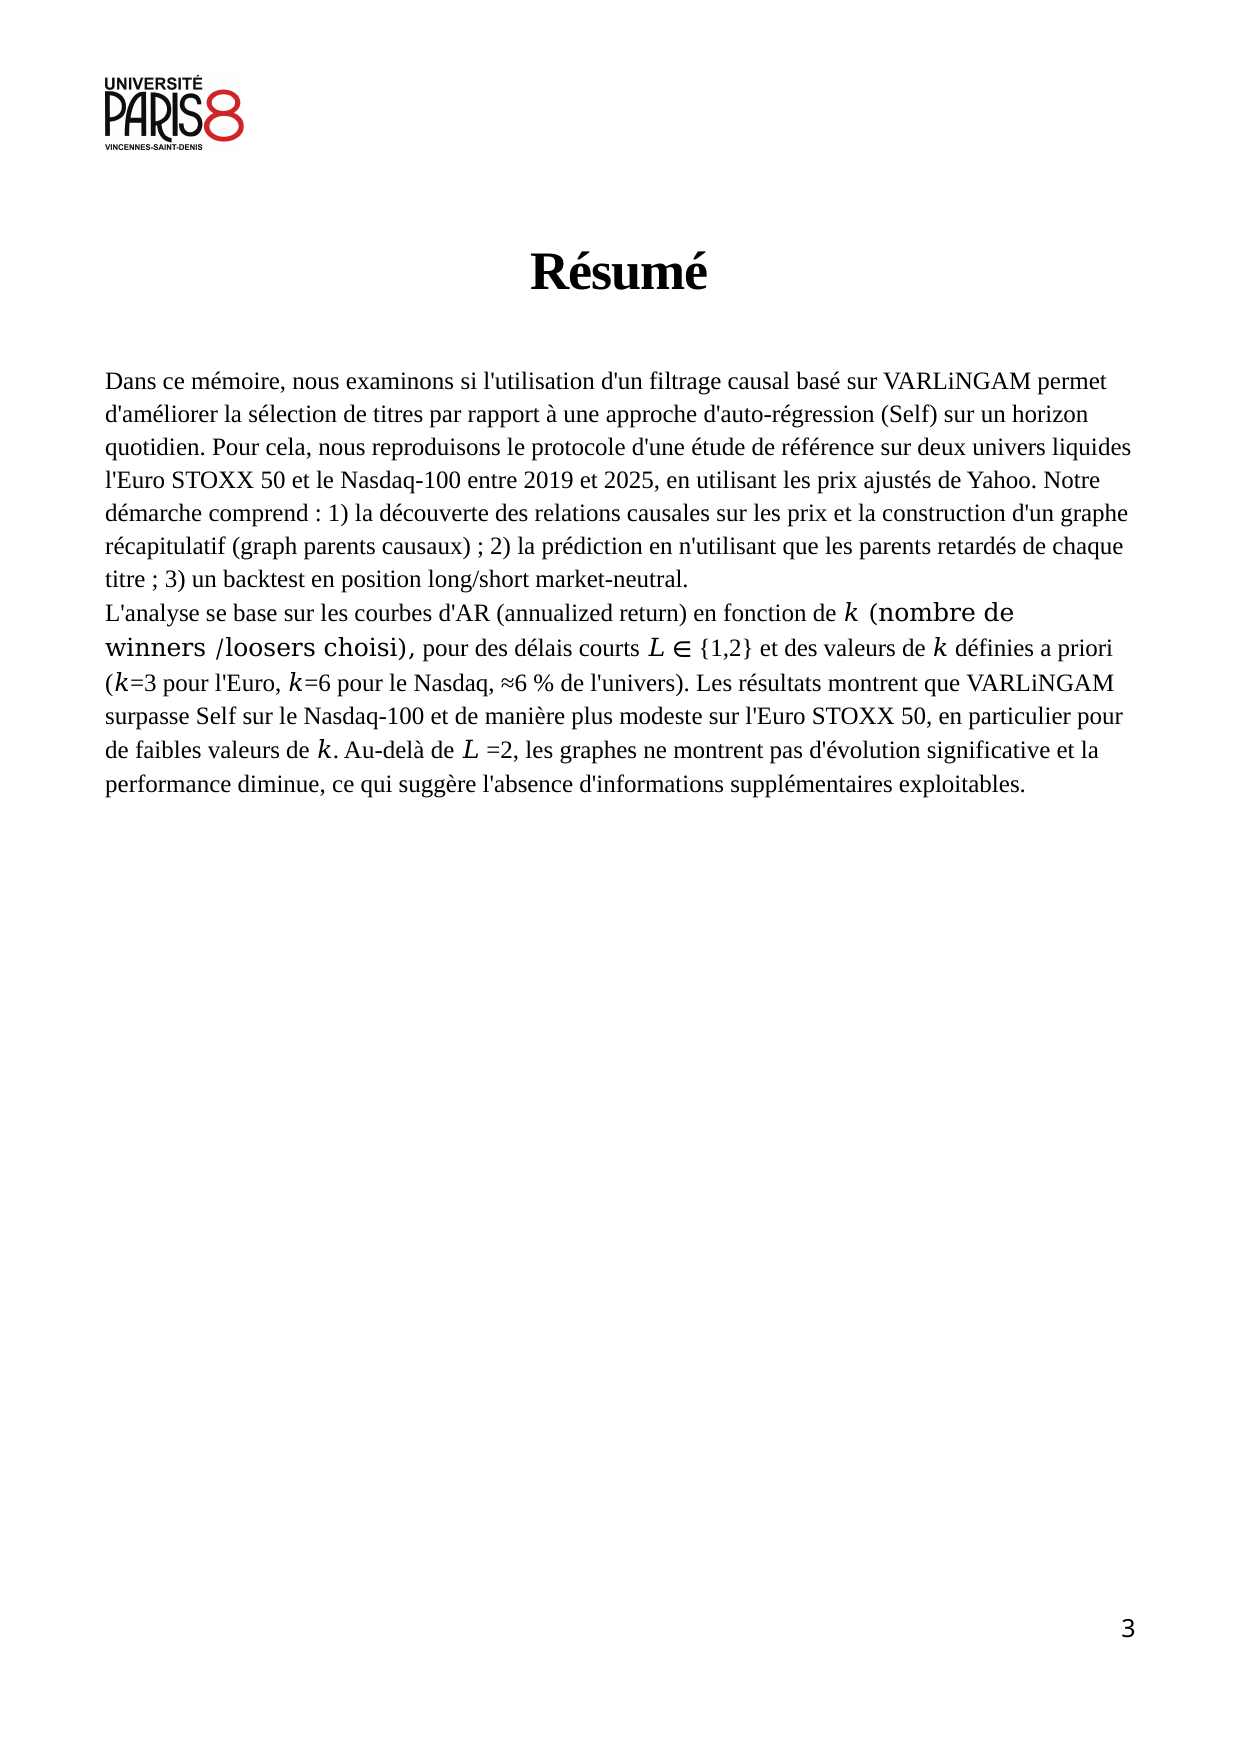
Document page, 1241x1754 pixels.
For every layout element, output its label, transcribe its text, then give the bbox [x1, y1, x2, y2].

text Résumé [105, 239, 1135, 302]
text Dans ce mémoire, nous examinons si l'utilisation d'un filtrage causal basé sur VARLiNGAM permet d'améliorer la sélection de titres par rapport à une approche d'auto-régression (Self) sur un horizon quotidien. Pour cela, nous reproduisons le protocole d'une étude de référence sur deux univers liquides l'Euro STOXX 50 et le Nasdaq-100 entre 2019 et 2025, en utilisant les prix ajustés de Yahoo. Notre démarche comprend : 1) la découverte des relations causales sur les prix et la construction d'un graphe récapitulatif (graph parents causaux) ; 2) la prédiction en n'utilisant que les parents retardés de chaque titre ; 3) un backtest en position long/short market-neutral. L'analyse se base sur les courbes d'AR (annualized return) en fonction de 𝑘 (nombre de winners /loosers choisi), pour des délais courts 𝐿 ∈ {1,2} et des valeurs de 𝑘 définies a priori (𝑘=3 pour l'Euro, 𝑘=6 pour le Nasdaq, ≈6 % de l'univers). Les résultats montrent que VARLiNGAM surpasse Self sur le Nasdaq-100 et de manière plus modeste sur l'Euro STOXX 50, en particulier pour de faibles valeurs de 𝑘. Au-delà de 𝐿 =2, les graphes ne montrent pas d'évolution significative et la performance diminue, ce qui suggère l'absence d'informations supplémentaires exploitables. [105, 366, 1135, 797]
